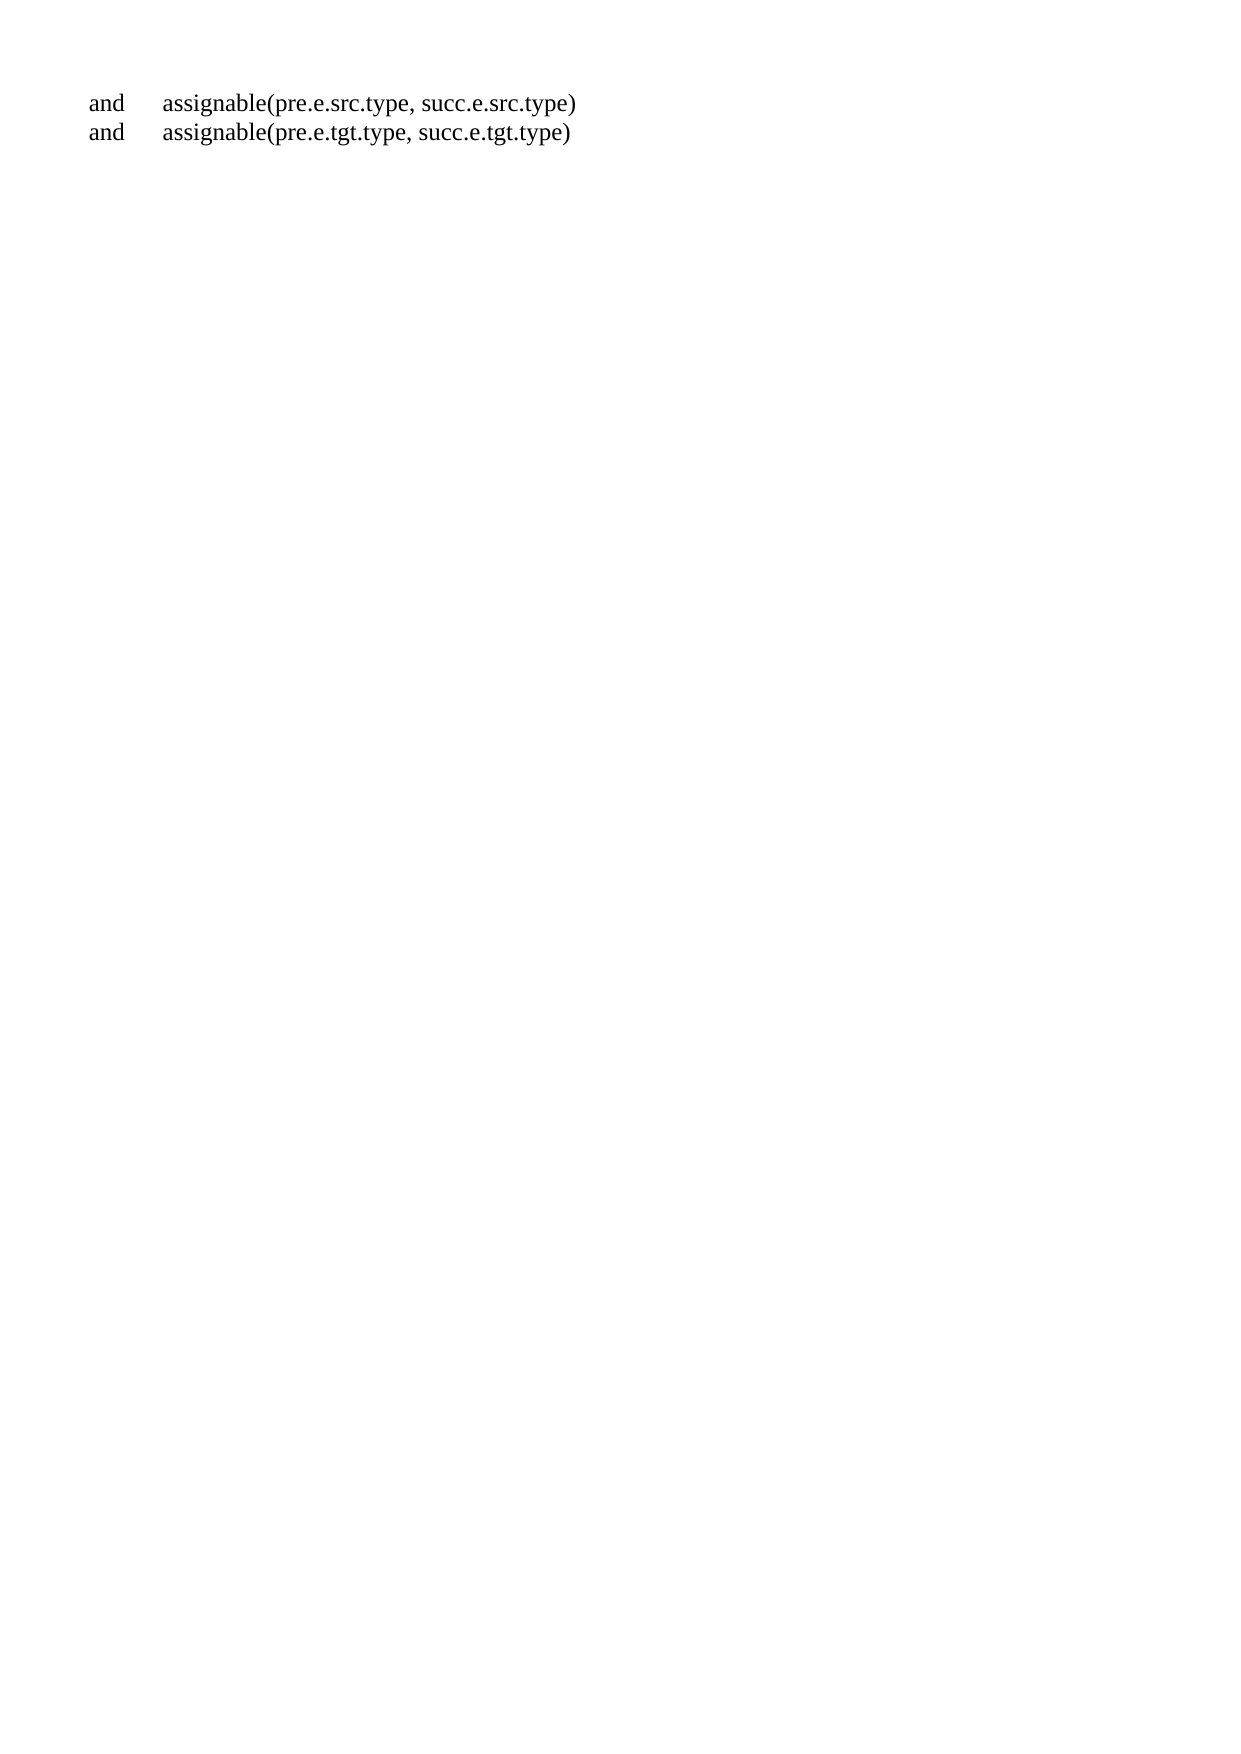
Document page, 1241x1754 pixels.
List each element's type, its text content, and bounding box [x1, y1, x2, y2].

text and assignable(pre.e.src.type, succ.e.src.type) [88, 88, 1152, 117]
text and assignable(pre.e.tgt.type, succ.e.tgt.type) [88, 117, 1152, 146]
